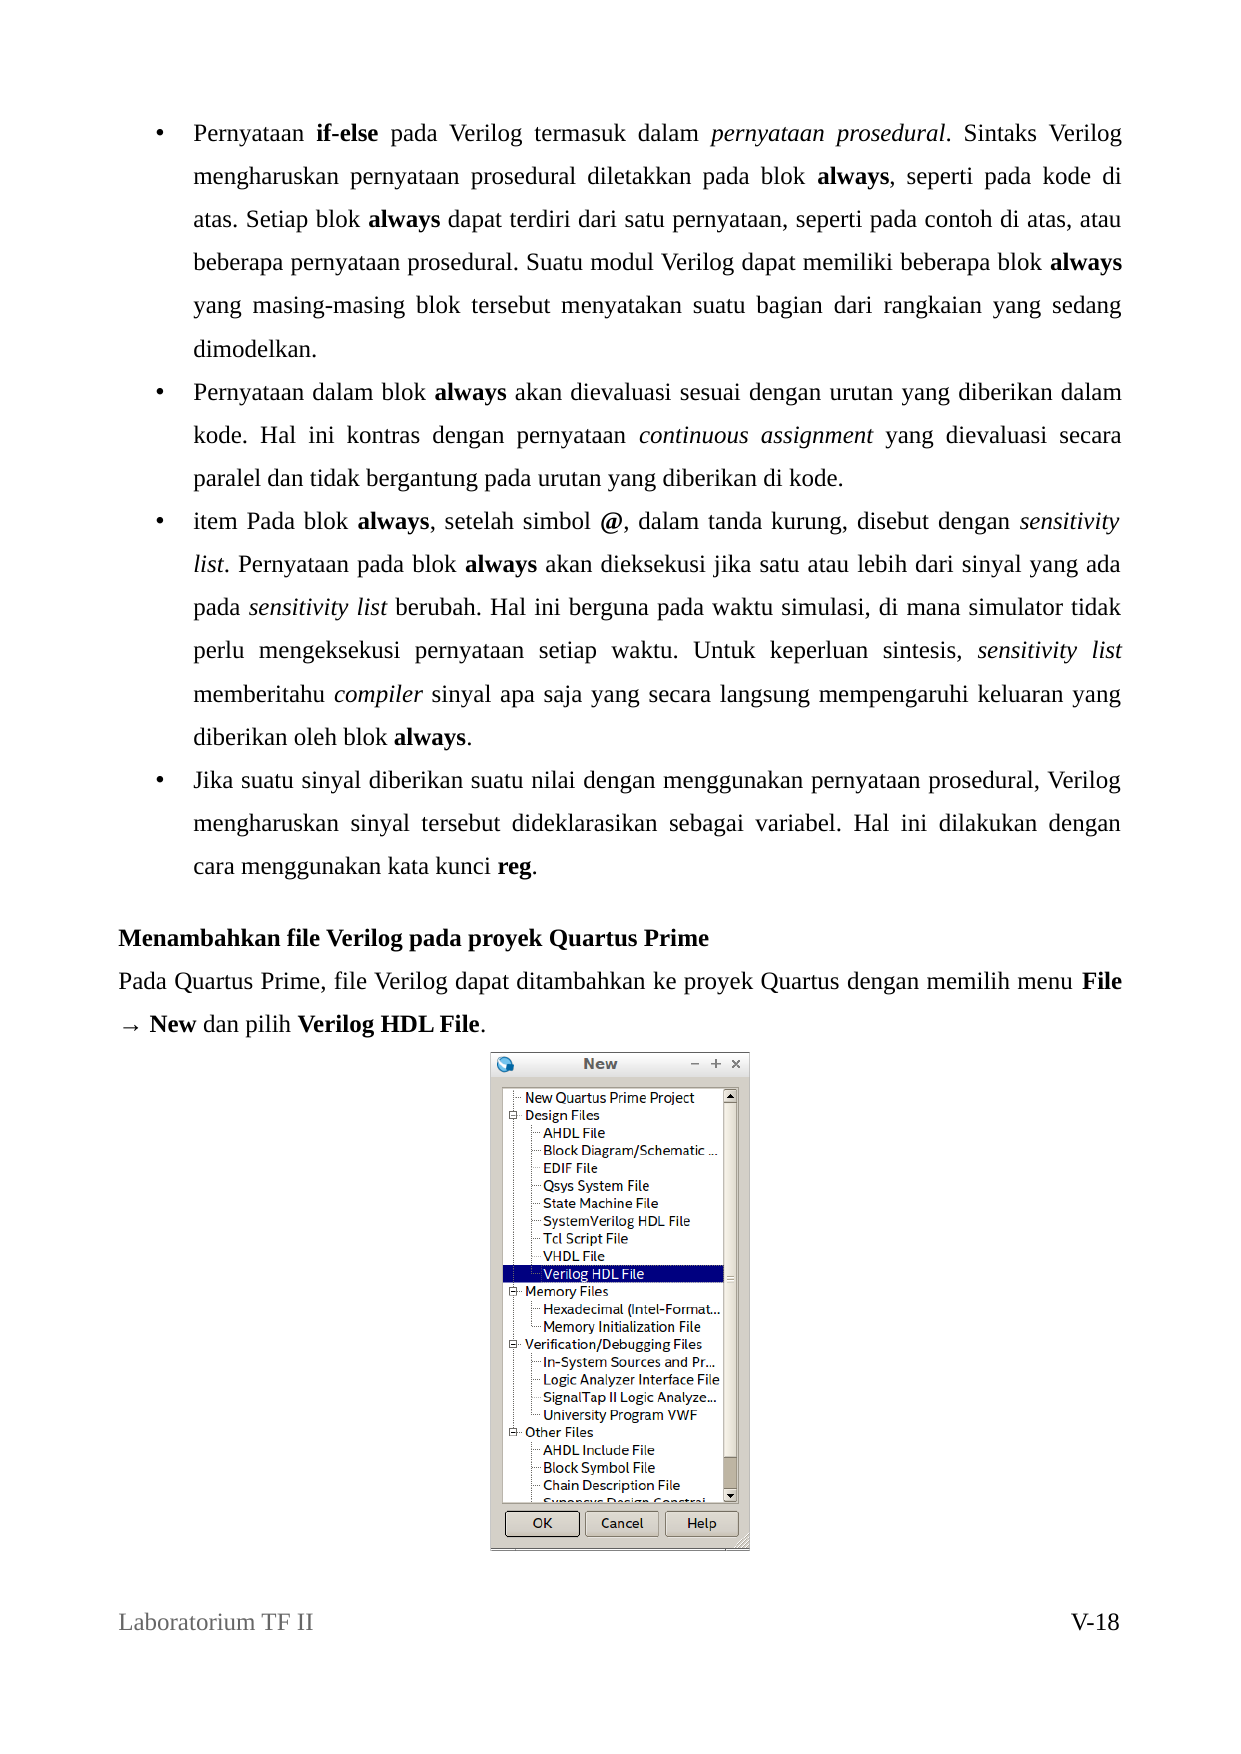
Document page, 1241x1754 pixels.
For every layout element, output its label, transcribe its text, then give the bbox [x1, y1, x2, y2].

list item Pada blok always, setelah simbol @, dalam tanda kurung, disebut dengan sensitivity list. Pernyataan pada blok always akan dieksekusi jika satu atau lebih dari sinyal yang ada pada sensitivity list berubah. Hal ini berguna pada waktu simulasi, di mana simulator tidak perlu mengeksekusi pernyataan setiap waktu. Untuk keperluan sintesis, sensitivity list memberitahu compiler sinyal apa saja yang secara langsung mempengaruhi keluaran yang diberikan oleh blok always. [156, 506, 1122, 751]
text Pada Quartus Prime, file Verilog dapat ditambahkan ke proyek Quartus dengan memilih menu File → New dan pilih Verilog HDL File. [118, 966, 1122, 1038]
picture [490, 1052, 750, 1551]
list Pernyataan if-else pada Verilog termasuk dalam pernyataan prosedural. Sintaks Verilog mengharuskan pernyataan prosedural diletakkan pada blok always, seperti pada kode di atas. Setiap blok always dapat terdiri dari satu pernyataan, seperti pada contoh di atas, atau beberapa pernyataan prosedural. Suatu modul Verilog dapat memiliki beberapa blok always yang masing-masing blok tersebut menyatakan suatu bagian dari rangkaian yang sedang dimodelkan. [156, 118, 1122, 362]
text Menambahkan file Verilog pada proyek Quartus Prime [118, 923, 1122, 952]
list Jika suatu sinyal diberikan suatu nilai dengan menggunakan pernyataan prosedural, Verilog mengharuskan sinyal tersebut dideklarasikan sebagai variabel. Hal ini dilakukan dengan cara menggunakan kata kunci reg. [156, 765, 1122, 880]
list Pernyataan dalam blok always akan dievaluasi sesuai dengan urutan yang diberikan dalam kode. Hal ini kontras dengan pernyataan continuous assignment yang dievaluasi secara paralel dan tidak bergantung pada urutan yang diberikan di kode. [156, 377, 1122, 492]
